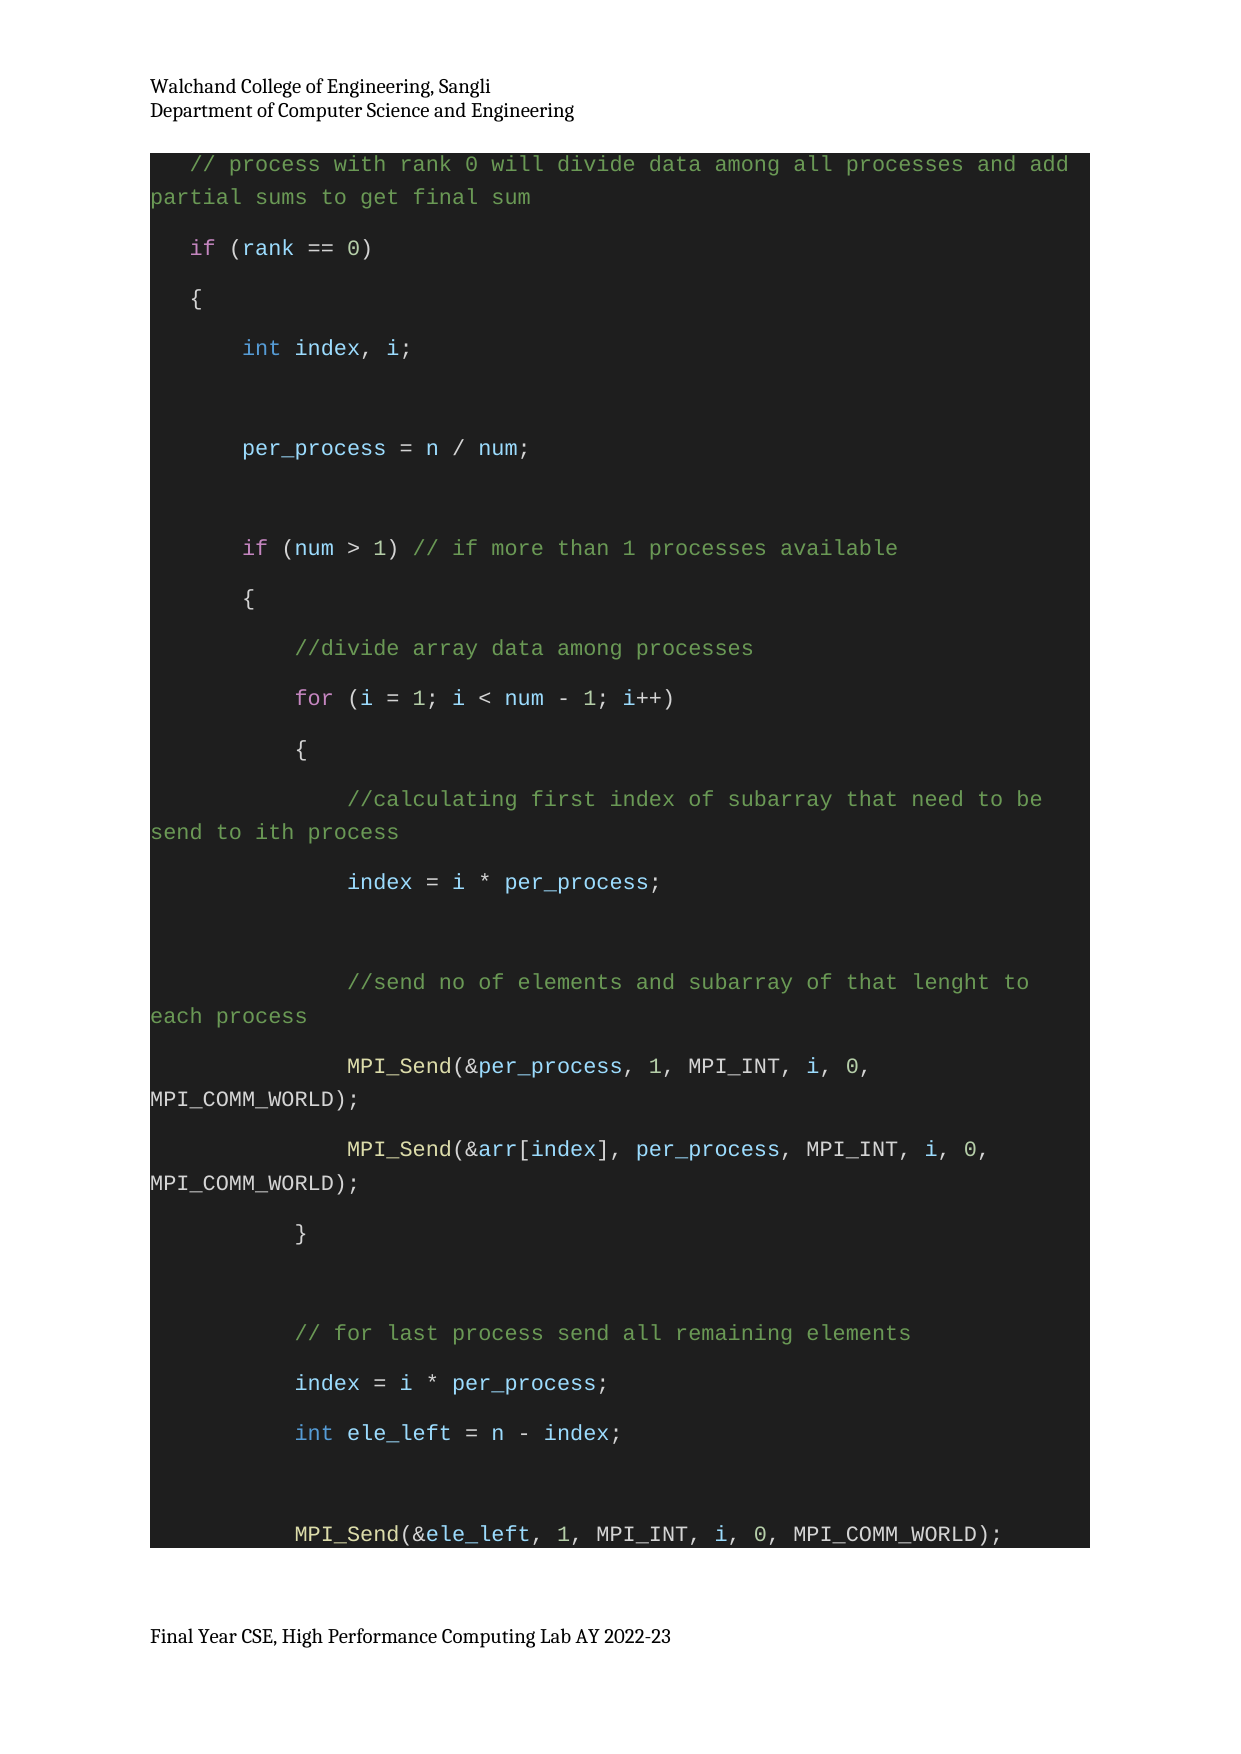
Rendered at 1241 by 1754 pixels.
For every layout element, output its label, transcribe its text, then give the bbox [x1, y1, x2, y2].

text int ele_left = n - index; [150, 1423, 1090, 1447]
text //divide array data among processes [150, 637, 1090, 662]
text index = i * per_process; [150, 871, 1090, 896]
text // for last process send all remaining elements [150, 1322, 1090, 1347]
text MPI_Send(&per_process, 1, MPI_INT, i, 0, MPI_COMM_WORLD); [150, 1055, 1090, 1113]
text //calculating first index of subarray that need to be send to ith process [150, 788, 1090, 846]
text per_process = n / num; [150, 437, 1090, 462]
text { [150, 738, 1090, 762]
text // process with rank 0 will divide data among all processes and add partial sums to get final sum [150, 153, 1090, 211]
text { [150, 287, 1090, 312]
text if (rank == 0) [150, 237, 1090, 261]
text for (i = 1; i < num - 1; i++) [150, 688, 1090, 712]
text index = i * per_process; [150, 1372, 1090, 1397]
text //send no of elements and subarray of that lenght to each process [150, 972, 1090, 1030]
text } [150, 1222, 1090, 1247]
text if (num > 1) // if more than 1 processes available [150, 537, 1090, 562]
text int index, i; [150, 337, 1090, 362]
text { [150, 587, 1090, 612]
text MPI_Send(&ele_left, 1, MPI_INT, i, 0, MPI_COMM_WORLD); [150, 1523, 1090, 1548]
text MPI_Send(&arr[index], per_process, MPI_INT, i, 0, MPI_COMM_WORLD); [150, 1139, 1090, 1197]
